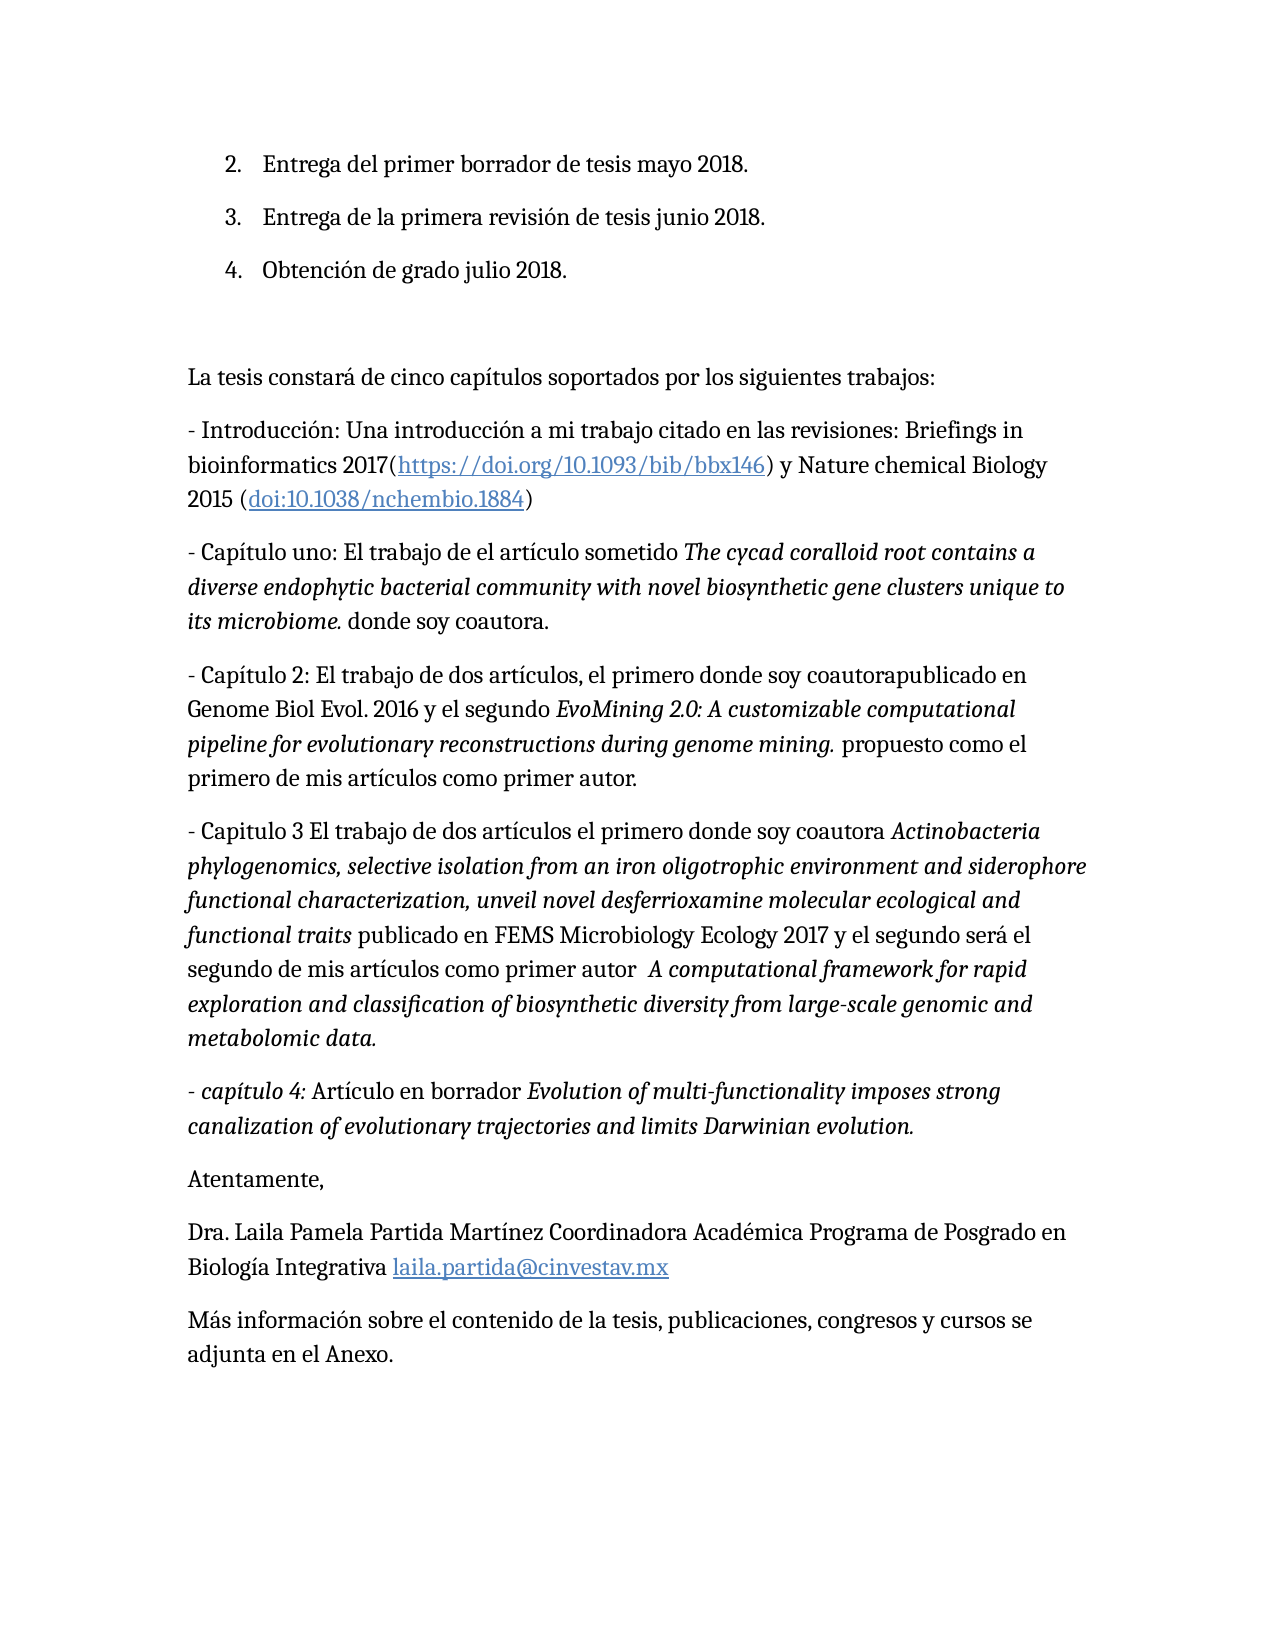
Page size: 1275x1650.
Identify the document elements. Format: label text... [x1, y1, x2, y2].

text - Capitulo 3 El trabajo de dos artículos el primero donde soy coautora Actinobacteria phylogenomics, selective isolation from an iron oligotrophic environment and siderophore functional characterization, unveil novel desferrioxamine molecular ecological and functional traits publicado en FEMS Microbiology Ecology 2017 y el segundo será el segundo de mis artículos como primer autor A computational framework for rapid exploration and classification of biosynthetic diversity from large-scale genomic and metabolomic data. [187, 817, 1087, 1053]
text La tesis constará de cinco capítulos soportados por los siguientes trabajos: [187, 363, 1087, 392]
text - Capítulo uno: El trabajo de el artículo sometido The cycad coralloid root contains a diverse endophytic bacterial community with novel biosynthetic gene clusters unique to its microbiome. donde soy coautora. [187, 538, 1087, 636]
list Obtención de grado julio 2018. [225, 256, 1087, 285]
list Entrega de la primera revisión de tesis junio 2018. [225, 203, 1087, 232]
text Dra. Laila Pamela Partida Martínez Coordinadora Académica Programa de Posgrado en Biología Integrativa laila.partida@cinvestav.mx [187, 1218, 1087, 1281]
text Atentamente, [187, 1165, 1087, 1194]
text - Introducción: Una introducción a mi trabajo citado en las revisiones: Briefings in bioinformatics 2017(https://doi.org/10.1093/bib/bbx146) y Nature chemical Biology 2015 (doi:10.1038/nchembio.1884) [187, 416, 1087, 514]
text Más información sobre el contenido de la tesis, publicaciones, congresos y cursos se adjunta en el Anexo. [187, 1306, 1087, 1369]
text - Capítulo 2: El trabajo de dos artículos, el primero donde soy coautorapublicado en Genome Biol Evol. 2016 y el segundo EvoMining 2.0: A customizable computational pipeline for evolutionary reconstructions during genome mining. propuesto como el primero de mis artículos como primer autor. [187, 661, 1087, 793]
list Entrega del primer borrador de tesis mayo 2018. [225, 150, 1087, 179]
text - capítulo 4: Artículo en borrador Evolution of multi-functionality imposes strong canalization of evolutionary trajectories and limits Darwinian evolution. [187, 1077, 1087, 1141]
